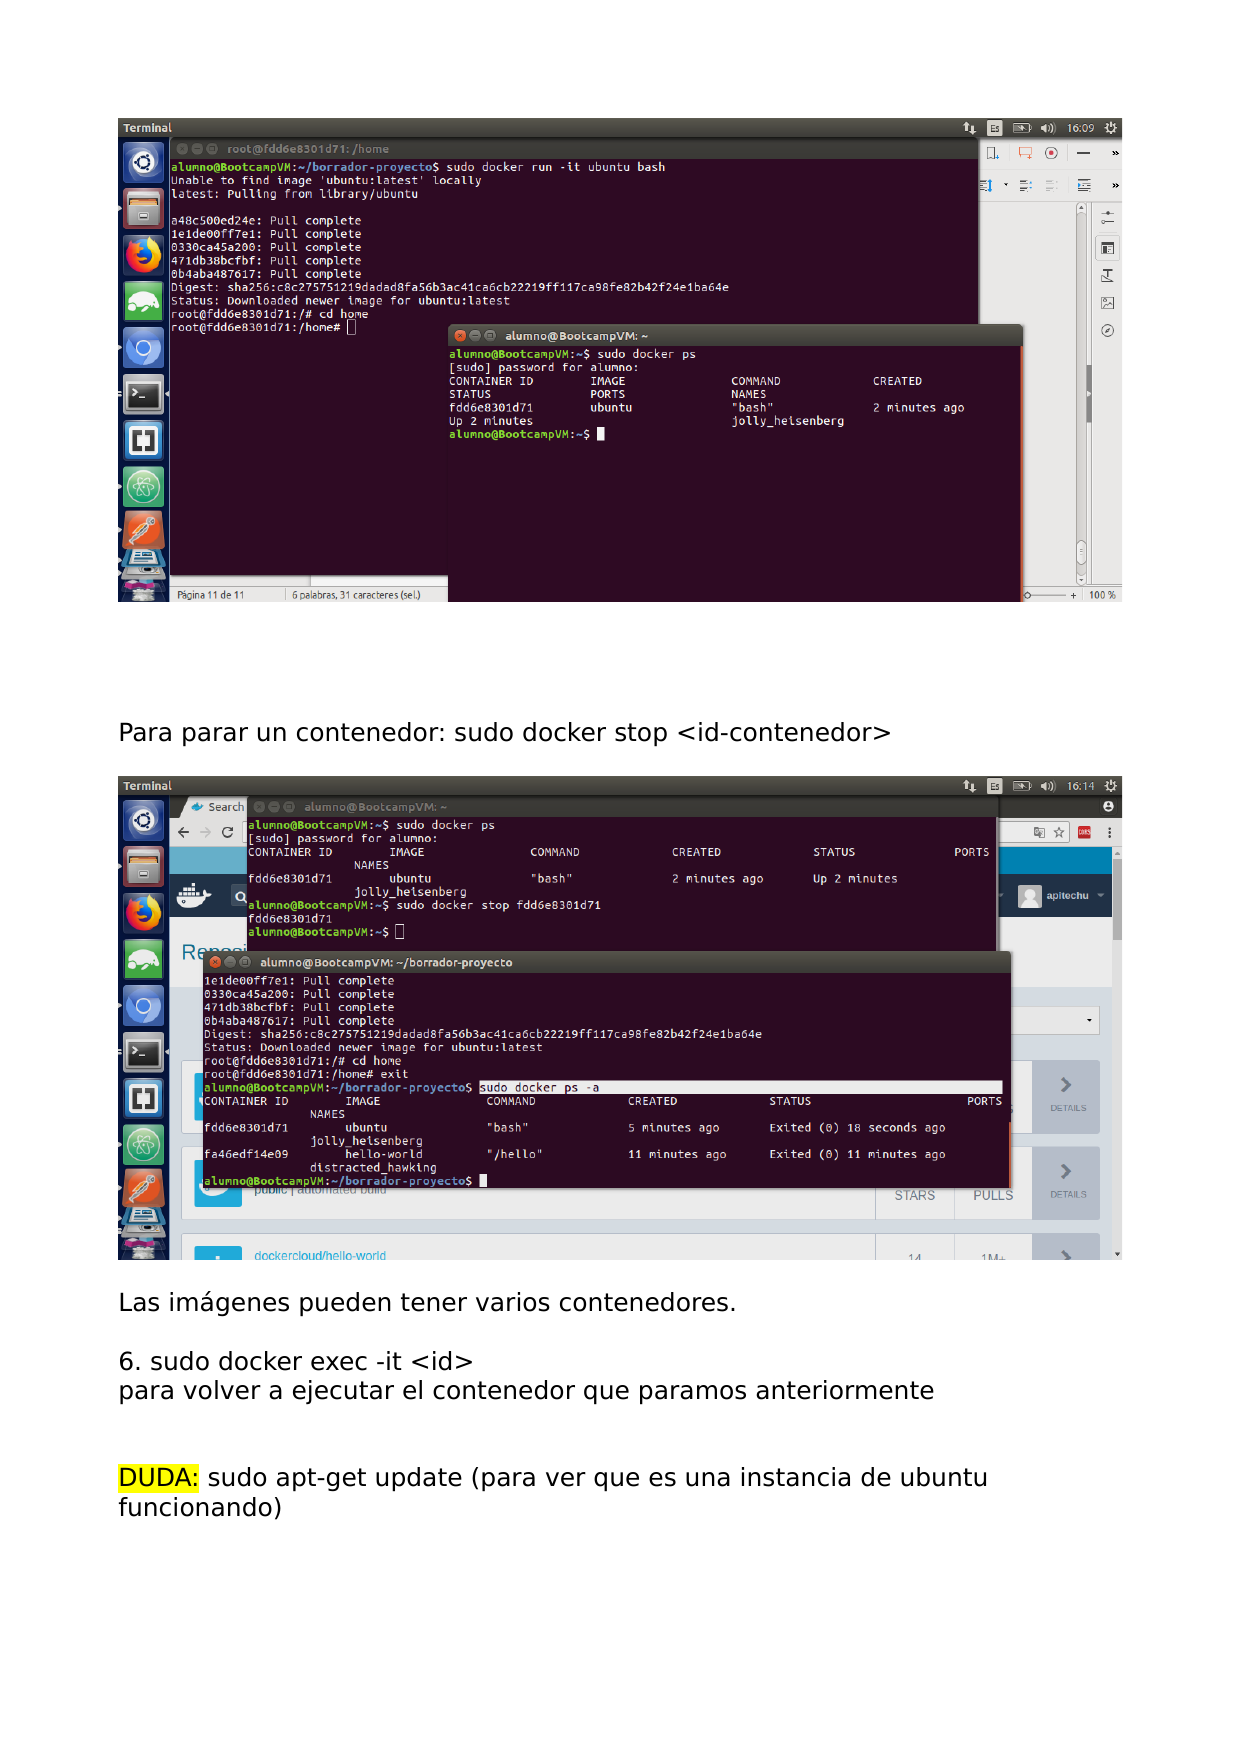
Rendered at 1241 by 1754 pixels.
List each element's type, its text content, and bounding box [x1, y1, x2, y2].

text Para parar un contenedor: sudo docker stop <id-contenedor> [118, 718, 1122, 747]
text Las imágenes pueden tener varios contenedores. [118, 1288, 1122, 1318]
text para volver a ejecutar el contenedor que paramos anteriormente [118, 1376, 1122, 1405]
text DUDA: sudo apt-get update (para ver que es una instancia de ubuntu funcionando) [118, 1463, 1122, 1522]
text 6. sudo docker exec -it <id> [118, 1347, 1122, 1376]
picture [118, 118, 1123, 602]
picture [118, 776, 1123, 1260]
